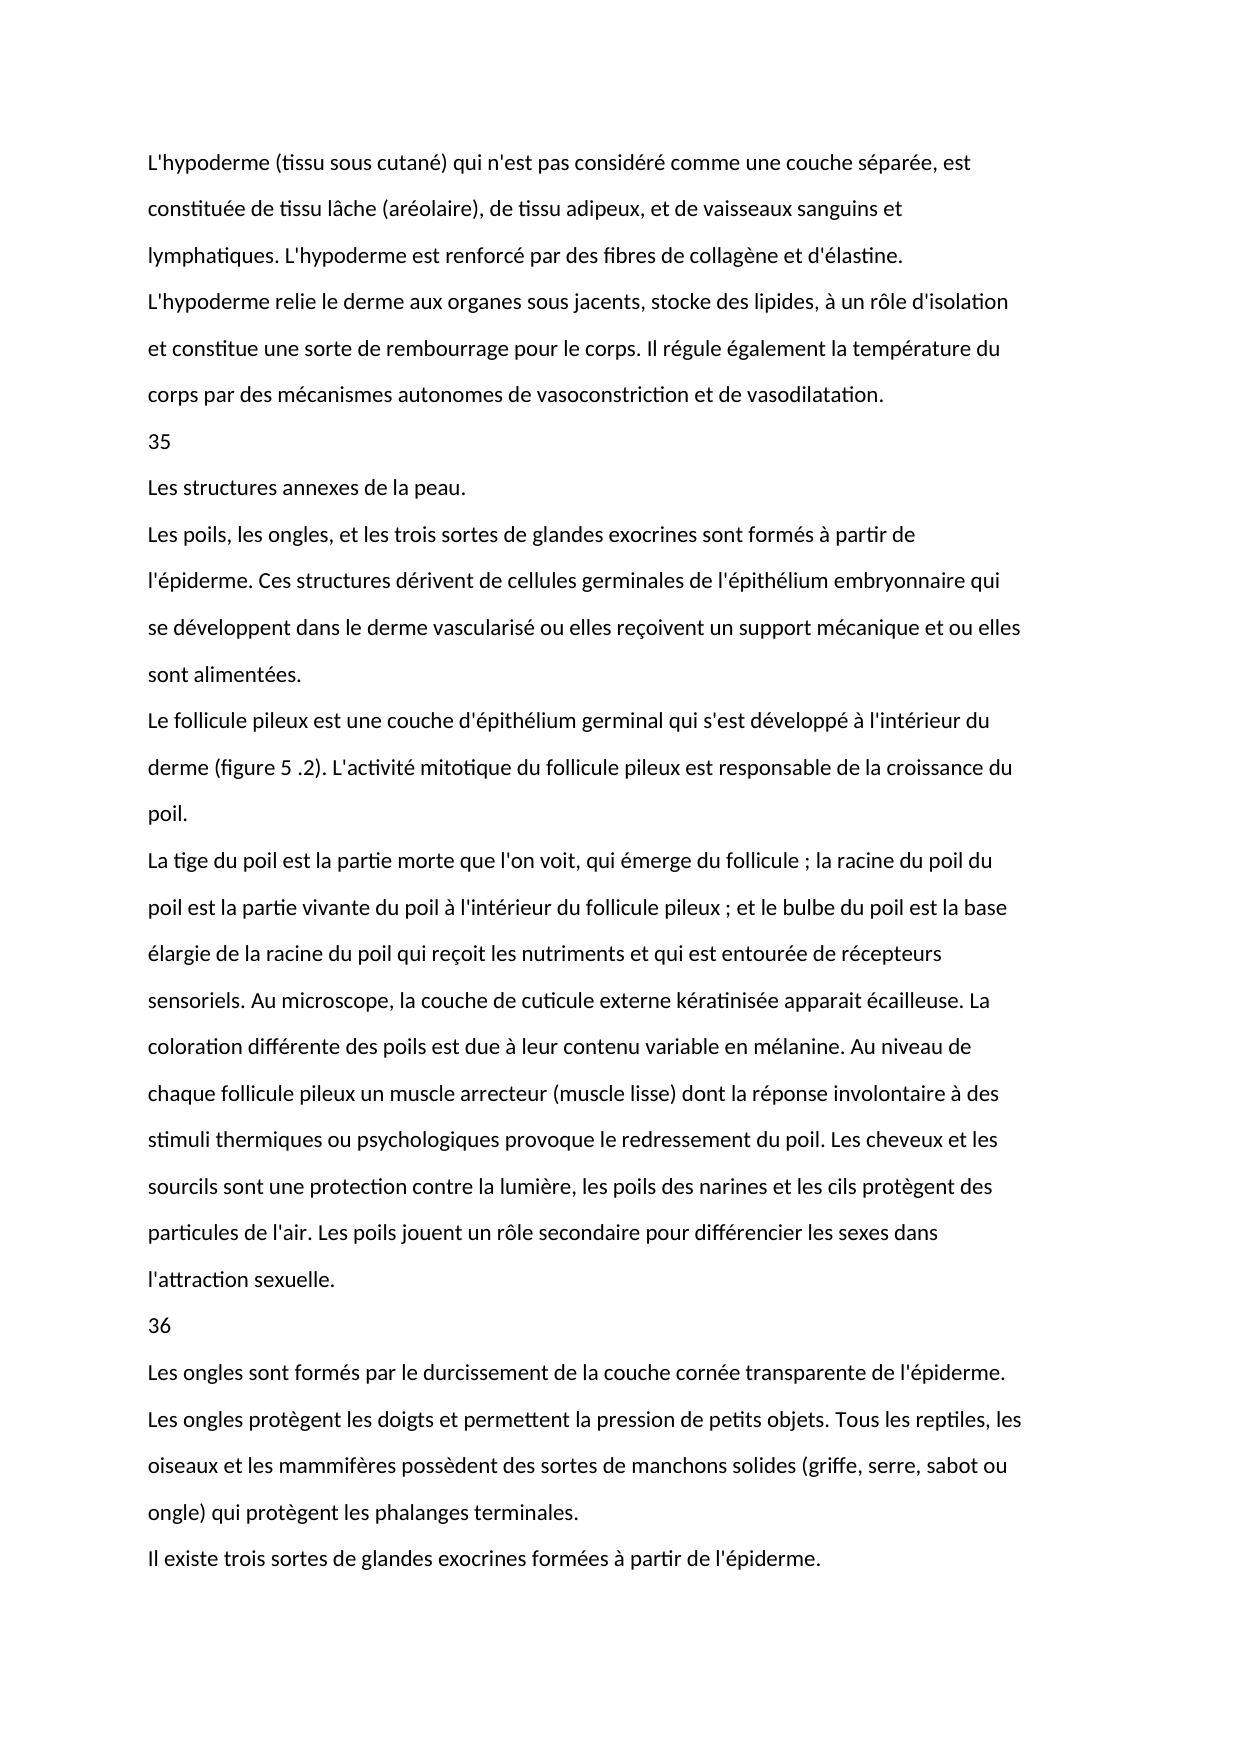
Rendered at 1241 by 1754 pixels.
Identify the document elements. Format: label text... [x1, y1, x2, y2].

text sont alimentées. [148, 660, 1093, 688]
text particules de l'air. Les poils jouent un rôle secondaire pour différencier les sexes dans [148, 1218, 1093, 1247]
text se développent dans le derme vascularisé ou elles reçoivent un support mécanique et ou elles [148, 613, 1093, 641]
text 36 [148, 1312, 1093, 1340]
text L'hypoderme (tissu sous cutané) qui n'est pas considéré comme une couche séparée, est [148, 148, 1093, 176]
text coloration différente des poils est due à leur contenu variable en mélanine. Au niveau de [148, 1032, 1093, 1060]
text poil. [148, 799, 1093, 827]
text Les structures annexes de la peau. [148, 473, 1093, 502]
text Les poils, les ongles, et les trois sortes de glandes exocrines sont formés à partir de [148, 520, 1093, 548]
text oiseaux et les mammifères possèdent des sortes de manchons solides (griffe, serre, sabot ou [148, 1451, 1093, 1479]
text lymphatiques. L'hypoderme est renforcé par des fibres de collagène et d'élastine. [148, 241, 1093, 269]
text Il existe trois sortes de glandes exocrines formées à partir de l'épiderme. [148, 1544, 1093, 1572]
text sourcils sont une protection contre la lumière, les poils des narines et les cils protègent des [148, 1172, 1093, 1200]
text l'épiderme. Ces structures dérivent de cellules germinales de l'épithélium embryonnaire qui [148, 567, 1093, 595]
text Les ongles protègent les doigts et permettent la pression de petits objets. Tous les reptiles, les [148, 1405, 1093, 1433]
text ongle) qui protègent les phalanges terminales. [148, 1498, 1093, 1526]
text derme (figure 5 .2). L'activité mitotique du follicule pileux est responsable de la croissance du [148, 753, 1093, 781]
text 35 [148, 427, 1093, 455]
text La tige du poil est la partie morte que l'on voit, qui émerge du follicule ; la racine du poil du [148, 846, 1093, 874]
text élargie de la racine du poil qui reçoit les nutriments et qui est entourée de récepteurs [148, 939, 1093, 967]
text constituée de tissu lâche (aréolaire), de tissu adipeux, et de vaisseaux sanguins et [148, 194, 1093, 222]
text poil est la partie vivante du poil à l'intérieur du follicule pileux ; et le bulbe du poil est la base [148, 893, 1093, 921]
text et constitue une sorte de rembourrage pour le corps. Il régule également la température du [148, 334, 1093, 362]
text sensoriels. Au microscope, la couche de cuticule externe kératinisée apparait écailleuse. La [148, 986, 1093, 1014]
text Le follicule pileux est une couche d'épithélium germinal qui s'est développé à l'intérieur du [148, 706, 1093, 734]
text stimuli thermiques ou psychologiques provoque le redressement du poil. Les cheveux et les [148, 1125, 1093, 1153]
text L'hypoderme relie le derme aux organes sous jacents, stocke des lipides, à un rôle d'isolation [148, 287, 1093, 315]
text chaque follicule pileux un muscle arrecteur (muscle lisse) dont la réponse involontaire à des [148, 1079, 1093, 1107]
text l'attraction sexuelle. [148, 1265, 1093, 1293]
text corps par des mécanismes autonomes de vasoconstriction et de vasodilatation. [148, 380, 1093, 408]
text Les ongles sont formés par le durcissement de la couche cornée transparente de l'épiderme. [148, 1358, 1093, 1386]
